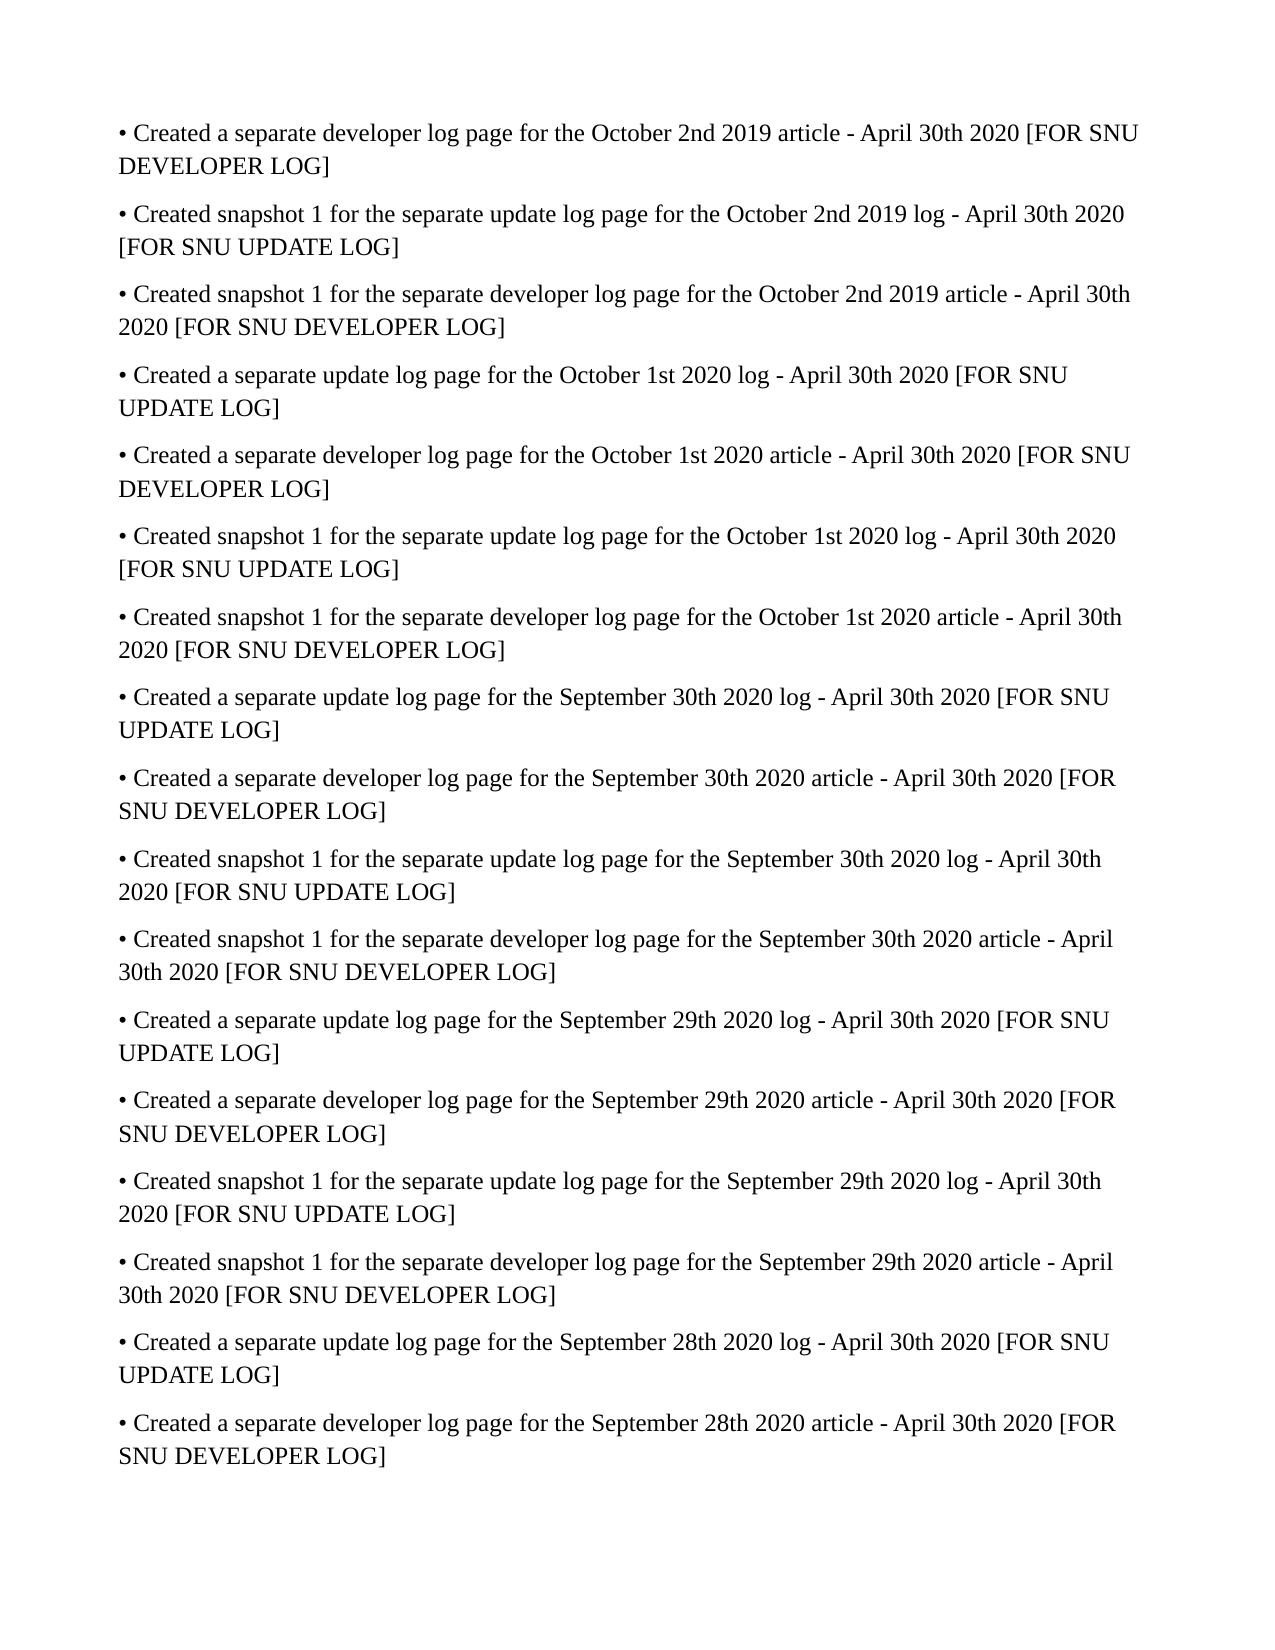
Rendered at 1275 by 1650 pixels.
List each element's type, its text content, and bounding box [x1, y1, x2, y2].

text • Created snapshot 1 for the separate update log page for the October 2nd 2019 log - April 30th 2020 [FOR SNU UPDATE LOG] [118, 199, 1157, 261]
text • Created a separate developer log page for the October 1st 2020 article - April 30th 2020 [FOR SNU DEVELOPER LOG] [118, 441, 1157, 502]
text • Created snapshot 1 for the separate update log page for the September 29th 2020 log - April 30th 2020 [FOR SNU UPDATE LOG] [118, 1166, 1157, 1228]
text • Created snapshot 1 for the separate developer log page for the October 1st 2020 article - April 30th 2020 [FOR SNU DEVELOPER LOG] [118, 602, 1157, 664]
text • Created snapshot 1 for the separate developer log page for the October 2nd 2019 article - April 30th 2020 [FOR SNU DEVELOPER LOG] [118, 279, 1157, 341]
text • Created snapshot 1 for the separate update log page for the September 30th 2020 log - April 30th 2020 [FOR SNU UPDATE LOG] [118, 844, 1157, 906]
text • Created a separate update log page for the October 1st 2020 log - April 30th 2020 [FOR SNU UPDATE LOG] [118, 360, 1157, 422]
text • Created snapshot 1 for the separate developer log page for the September 29th 2020 article - April 30th 2020 [FOR SNU DEVELOPER LOG] [118, 1247, 1157, 1309]
text • Created snapshot 1 for the separate update log page for the October 1st 2020 log - April 30th 2020 [FOR SNU UPDATE LOG] [118, 521, 1157, 583]
text • Created snapshot 1 for the separate developer log page for the September 30th 2020 article - April 30th 2020 [FOR SNU DEVELOPER LOG] [118, 924, 1157, 986]
text • Created a separate developer log page for the October 2nd 2019 article - April 30th 2020 [FOR SNU DEVELOPER LOG] [118, 118, 1157, 180]
text • Created a separate update log page for the September 29th 2020 log - April 30th 2020 [FOR SNU UPDATE LOG] [118, 1005, 1157, 1067]
text • Created a separate developer log page for the September 30th 2020 article - April 30th 2020 [FOR SNU DEVELOPER LOG] [118, 763, 1157, 825]
text • Created a separate update log page for the September 30th 2020 log - April 30th 2020 [FOR SNU UPDATE LOG] [118, 682, 1157, 744]
text • Created a separate update log page for the September 28th 2020 log - April 30th 2020 [FOR SNU UPDATE LOG] [118, 1327, 1157, 1389]
text • Created a separate developer log page for the September 28th 2020 article - April 30th 2020 [FOR SNU DEVELOPER LOG] [118, 1408, 1157, 1470]
text • Created a separate developer log page for the September 29th 2020 article - April 30th 2020 [FOR SNU DEVELOPER LOG] [118, 1086, 1157, 1147]
